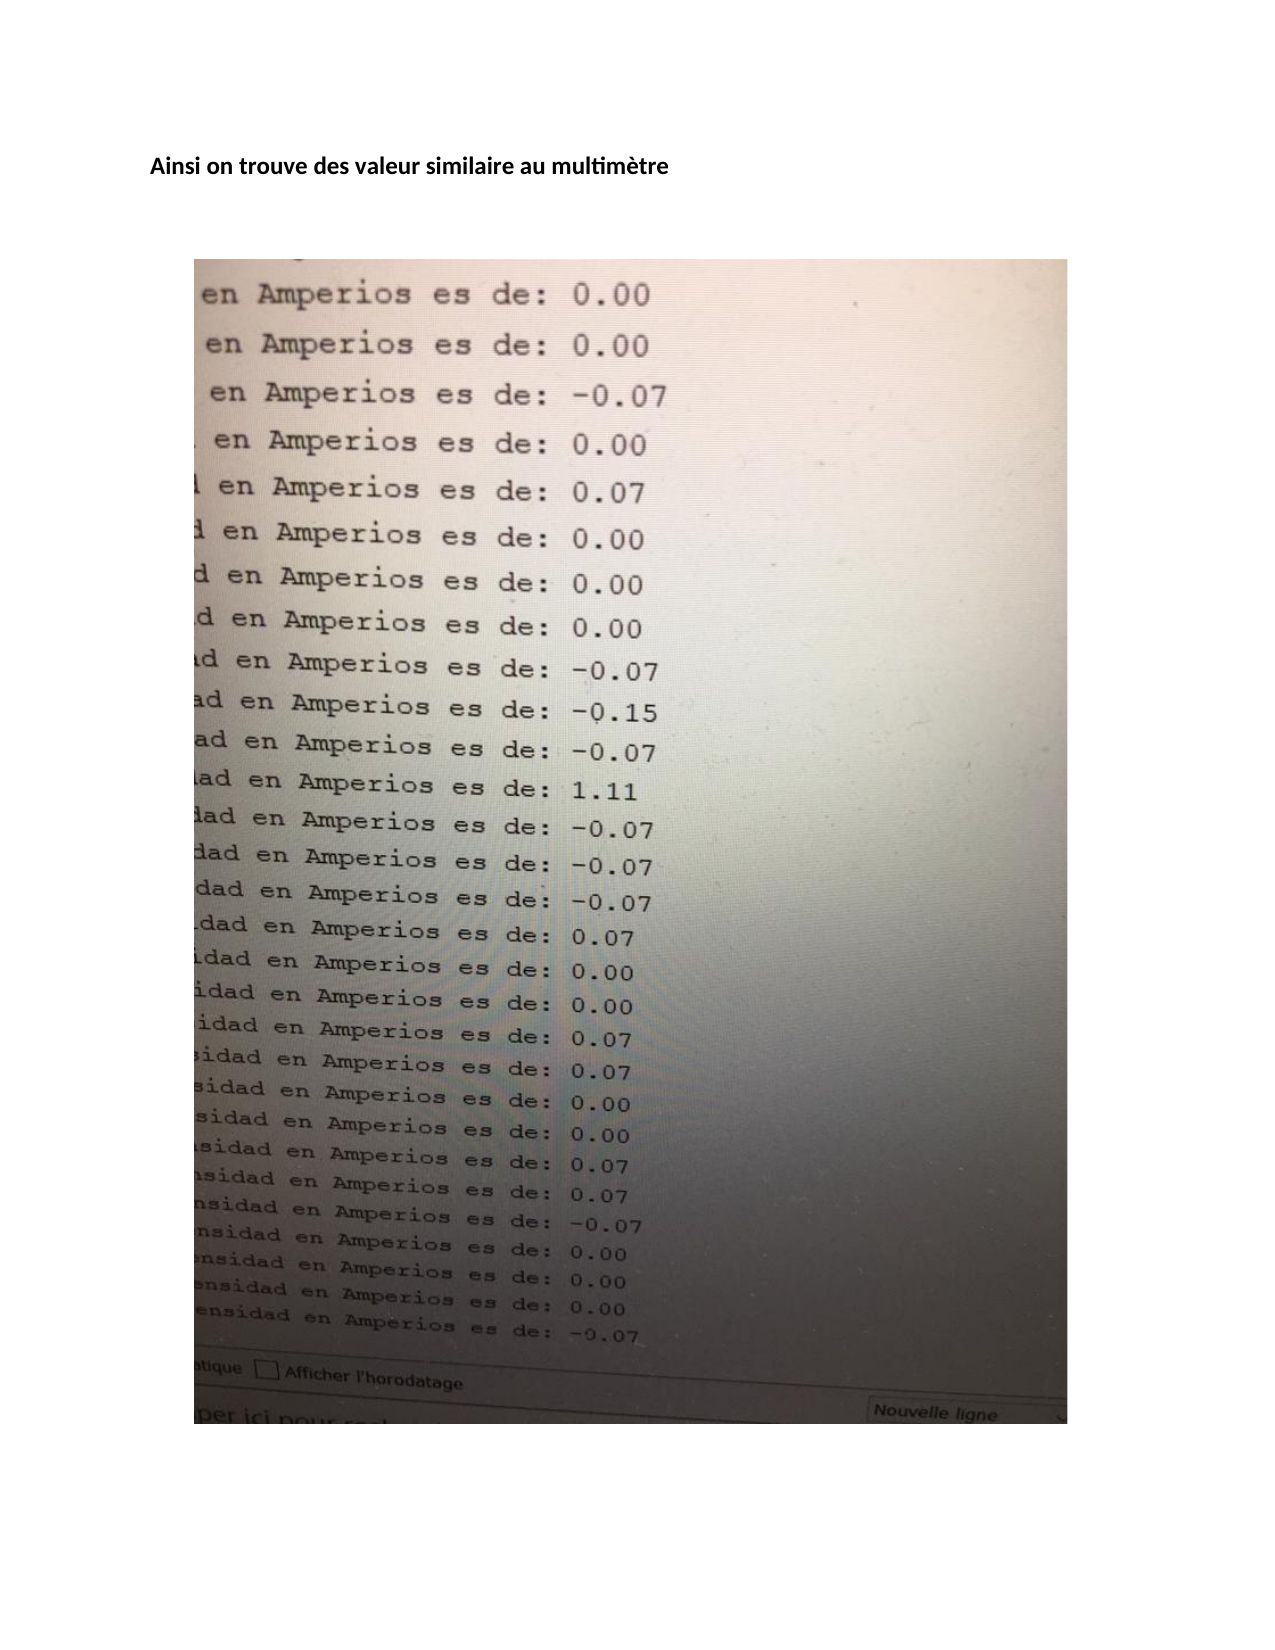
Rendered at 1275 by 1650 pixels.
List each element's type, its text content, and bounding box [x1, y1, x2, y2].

text Ainsi on trouve des valeur similaire au multimètre [150, 150, 1125, 181]
picture [194, 259, 1068, 1424]
